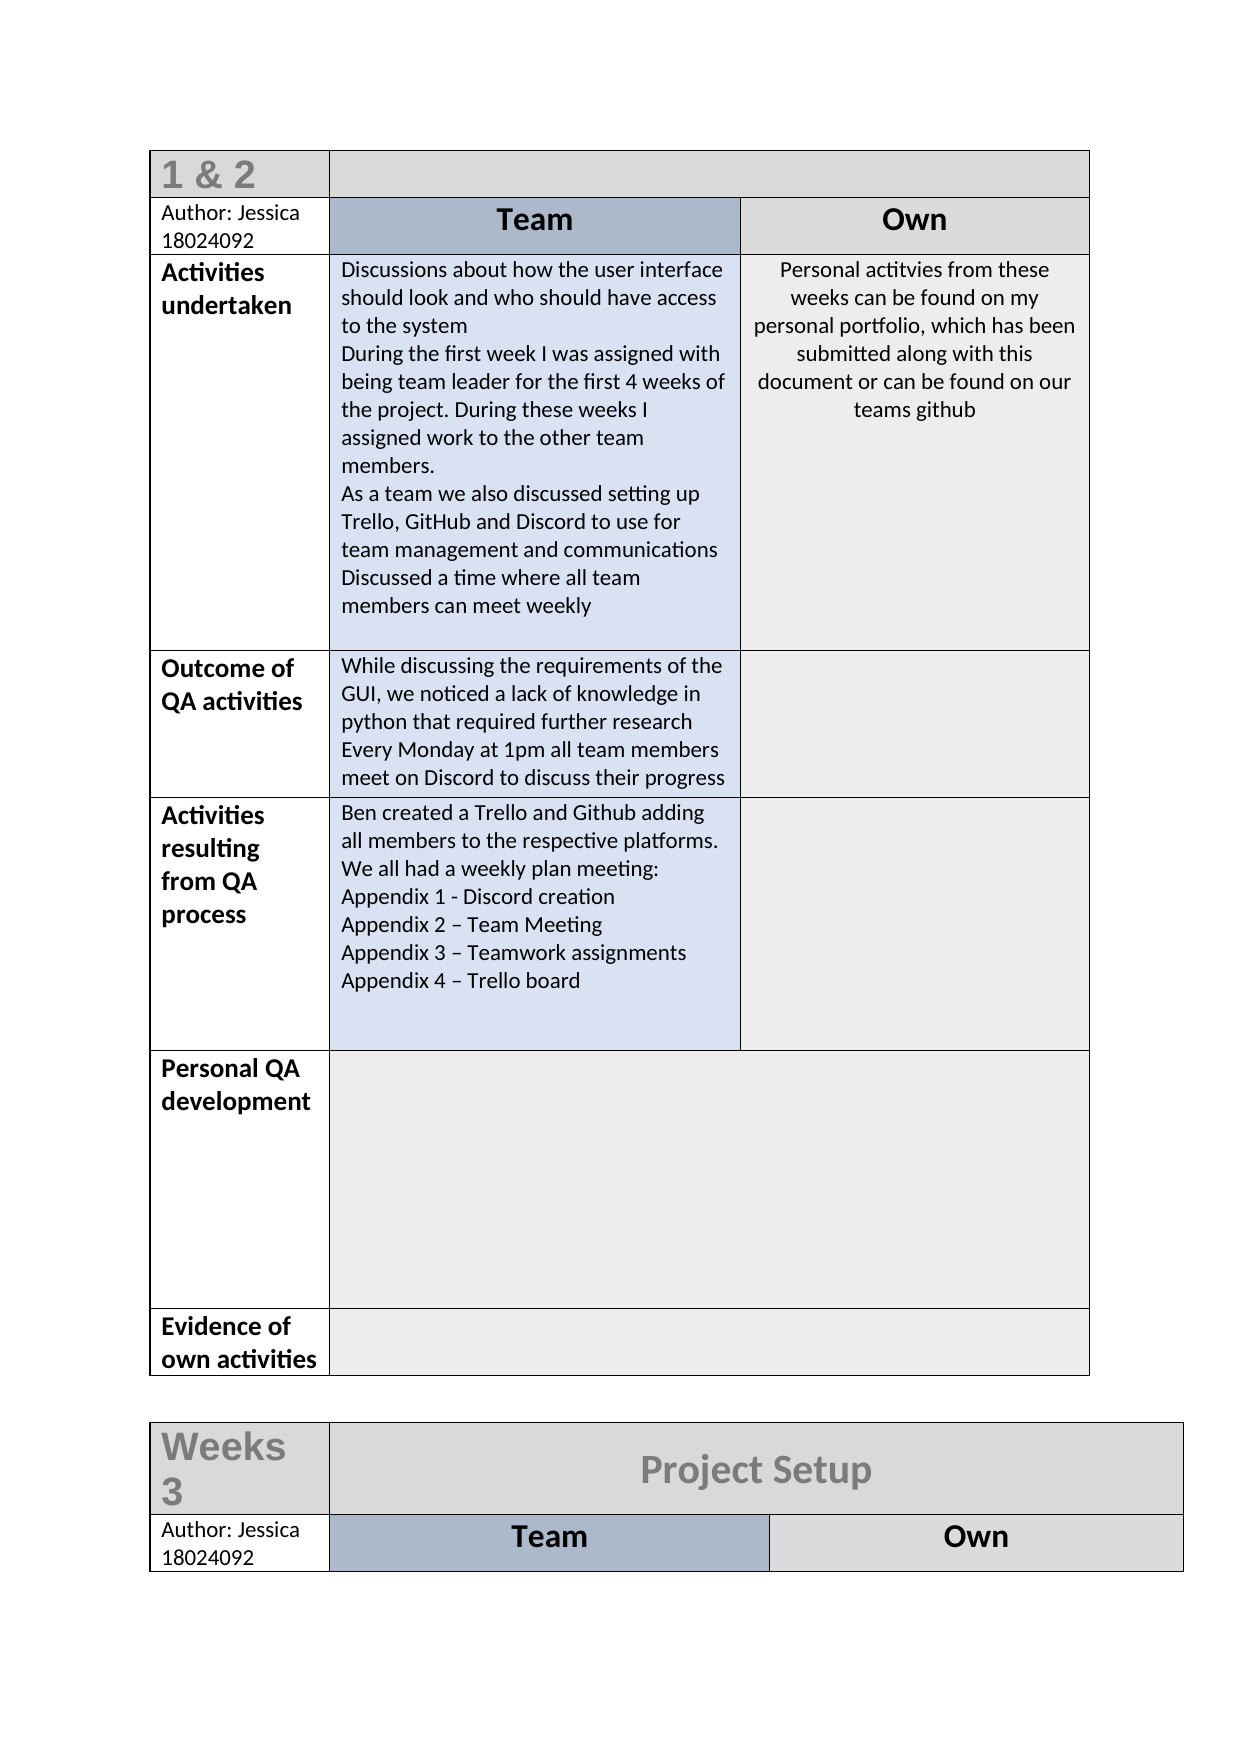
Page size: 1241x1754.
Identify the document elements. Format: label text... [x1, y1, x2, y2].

table_cell Activities resulting from QA process [151, 798, 329, 1050]
table_header Project Setup [330, 1423, 1183, 1514]
table_cell Author: Jessica 18024092 [151, 198, 329, 254]
table_cell [741, 651, 1089, 797]
table_cell Team [330, 1515, 769, 1571]
table_cell While discussing the requirements of the GUI, we noticed a lack of knowledge in python that required further research Every Monday at 1pm all team members meet on Discord to discuss their progress [330, 651, 740, 797]
table_cell [330, 1051, 1089, 1308]
table_cell Personal QA development [151, 1051, 329, 1308]
table_header Weeks 3 [151, 1423, 329, 1514]
table_cell Ben created a Trello and Github adding all members to the respective platforms. We all had a weekly plan meeting: Appendix 1 - Discord creation Appendix 2 – Team Meeting Appendix 3 – Teamwork assignments Appendix 4 – Trello board [330, 798, 740, 1050]
table_cell Discussions about how the user interface should look and who should have access to the system During the first week I was assigned with being team leader for the first 4 weeks of the project. During these weeks I assigned work to the other team members. As a team we also discussed setting up Trello, GitHub and Discord to use for team management and communications Discussed a time where all team members can meet weekly [330, 255, 740, 650]
table_cell Outcome of QA activities [151, 651, 329, 797]
table_cell Evidence of own activities [151, 1309, 329, 1375]
table_cell Activities undertaken [151, 255, 329, 650]
table_header [330, 151, 1089, 197]
table_cell Own [741, 198, 1089, 254]
table_cell [741, 798, 1089, 1050]
table_cell Author: Jessica 18024092 [151, 1515, 329, 1571]
table_cell Personal actitvies from these weeks can be found on my personal portfolio, which has been submitted along with this document or can be found on our teams github [741, 255, 1089, 650]
table_cell Own [770, 1515, 1183, 1571]
table_header 1 & 2 [151, 151, 329, 197]
table_cell [330, 1309, 1089, 1375]
table_cell Team [330, 198, 740, 254]
